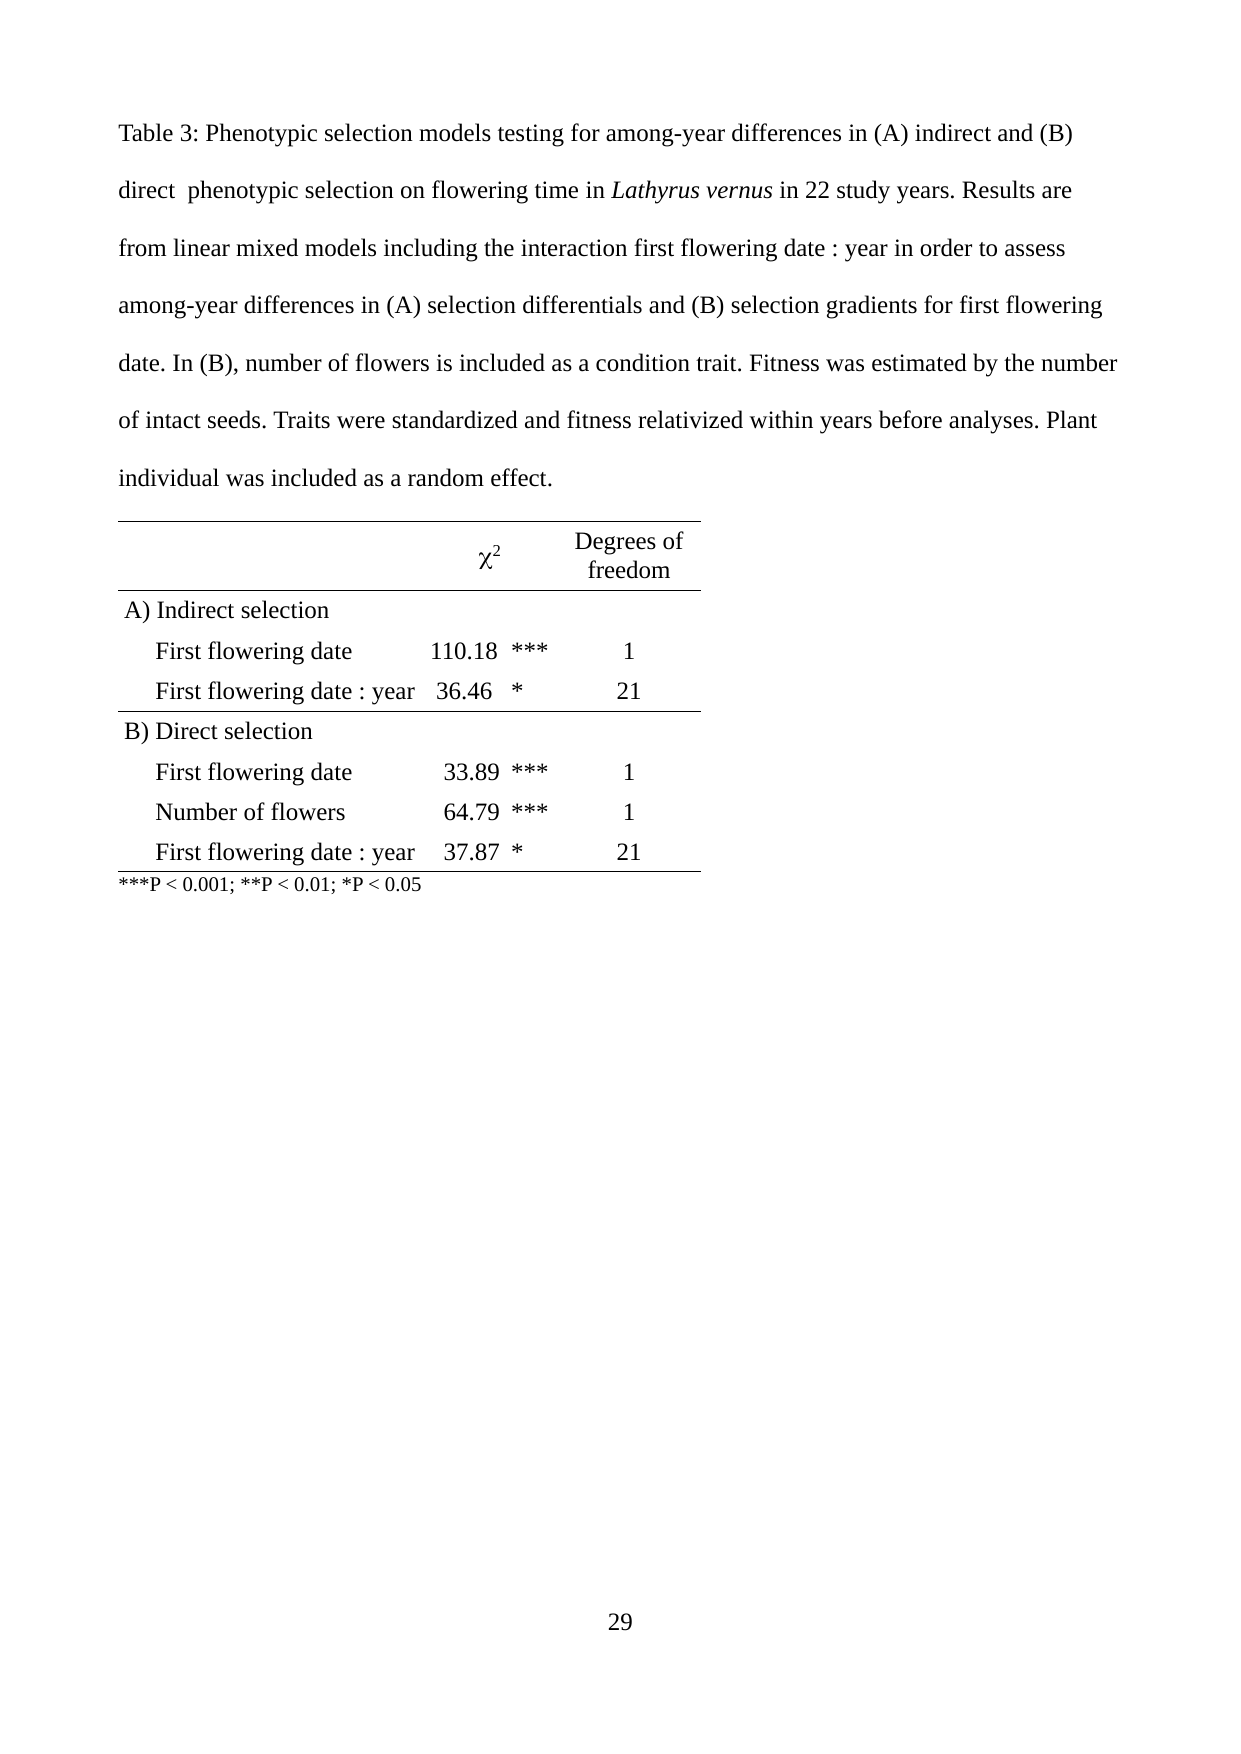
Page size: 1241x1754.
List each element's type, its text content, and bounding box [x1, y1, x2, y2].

table_cell *** [505, 791, 556, 831]
table_cell 1 [556, 591, 701, 670]
table_cell 21 [556, 670, 701, 711]
table_cell *** [505, 591, 556, 670]
table_cell 37.87 [423, 831, 505, 871]
table_cell B) Direct selection [118, 712, 423, 751]
table_cell *** [505, 712, 556, 791]
table_header Degrees of freedom [556, 522, 701, 590]
table_cell Number of flowers [118, 791, 423, 831]
table_cell 21 [556, 831, 701, 871]
table_cell First flowering date : year [118, 831, 423, 871]
table_cell 1 [556, 791, 701, 831]
text Table 3: Phenotypic selection models testing for among-year differences in (A) indirect and (B) direct phenotypic selection on flowering time in Lathyrus vernus in 22 study years. Results are from linear mixed models including the interaction first flowering date : year in order to assess among-year differences in (A) selection differentials and (B) selection gradients for first flowering date. In (B), number of flowers is included as a condition trait. Fitness was estimated by the number of intact seeds. Traits were standardized and fitness relativized within years before analyses. Plant individual was included as a random effect. [118, 118, 1122, 492]
table_cell 64.79 [423, 791, 505, 831]
table_cell First flowering date : year [118, 670, 423, 711]
table_cell 110.18 [423, 591, 505, 670]
table_cell * [505, 670, 556, 711]
table_cell 33.89 [423, 712, 505, 791]
table_cell A) Indirect selection [118, 591, 423, 630]
table_cell 36.46 [423, 670, 505, 711]
table_header 2 [423, 522, 556, 590]
table_header [118, 522, 423, 590]
table_cell 1 [556, 712, 701, 791]
table_cell * [505, 831, 556, 871]
table_cell First flowering date [118, 630, 423, 670]
table_cell First flowering date [118, 751, 423, 791]
text ***P < 0.001; **P < 0.01; *P < 0.05 [118, 872, 1122, 896]
